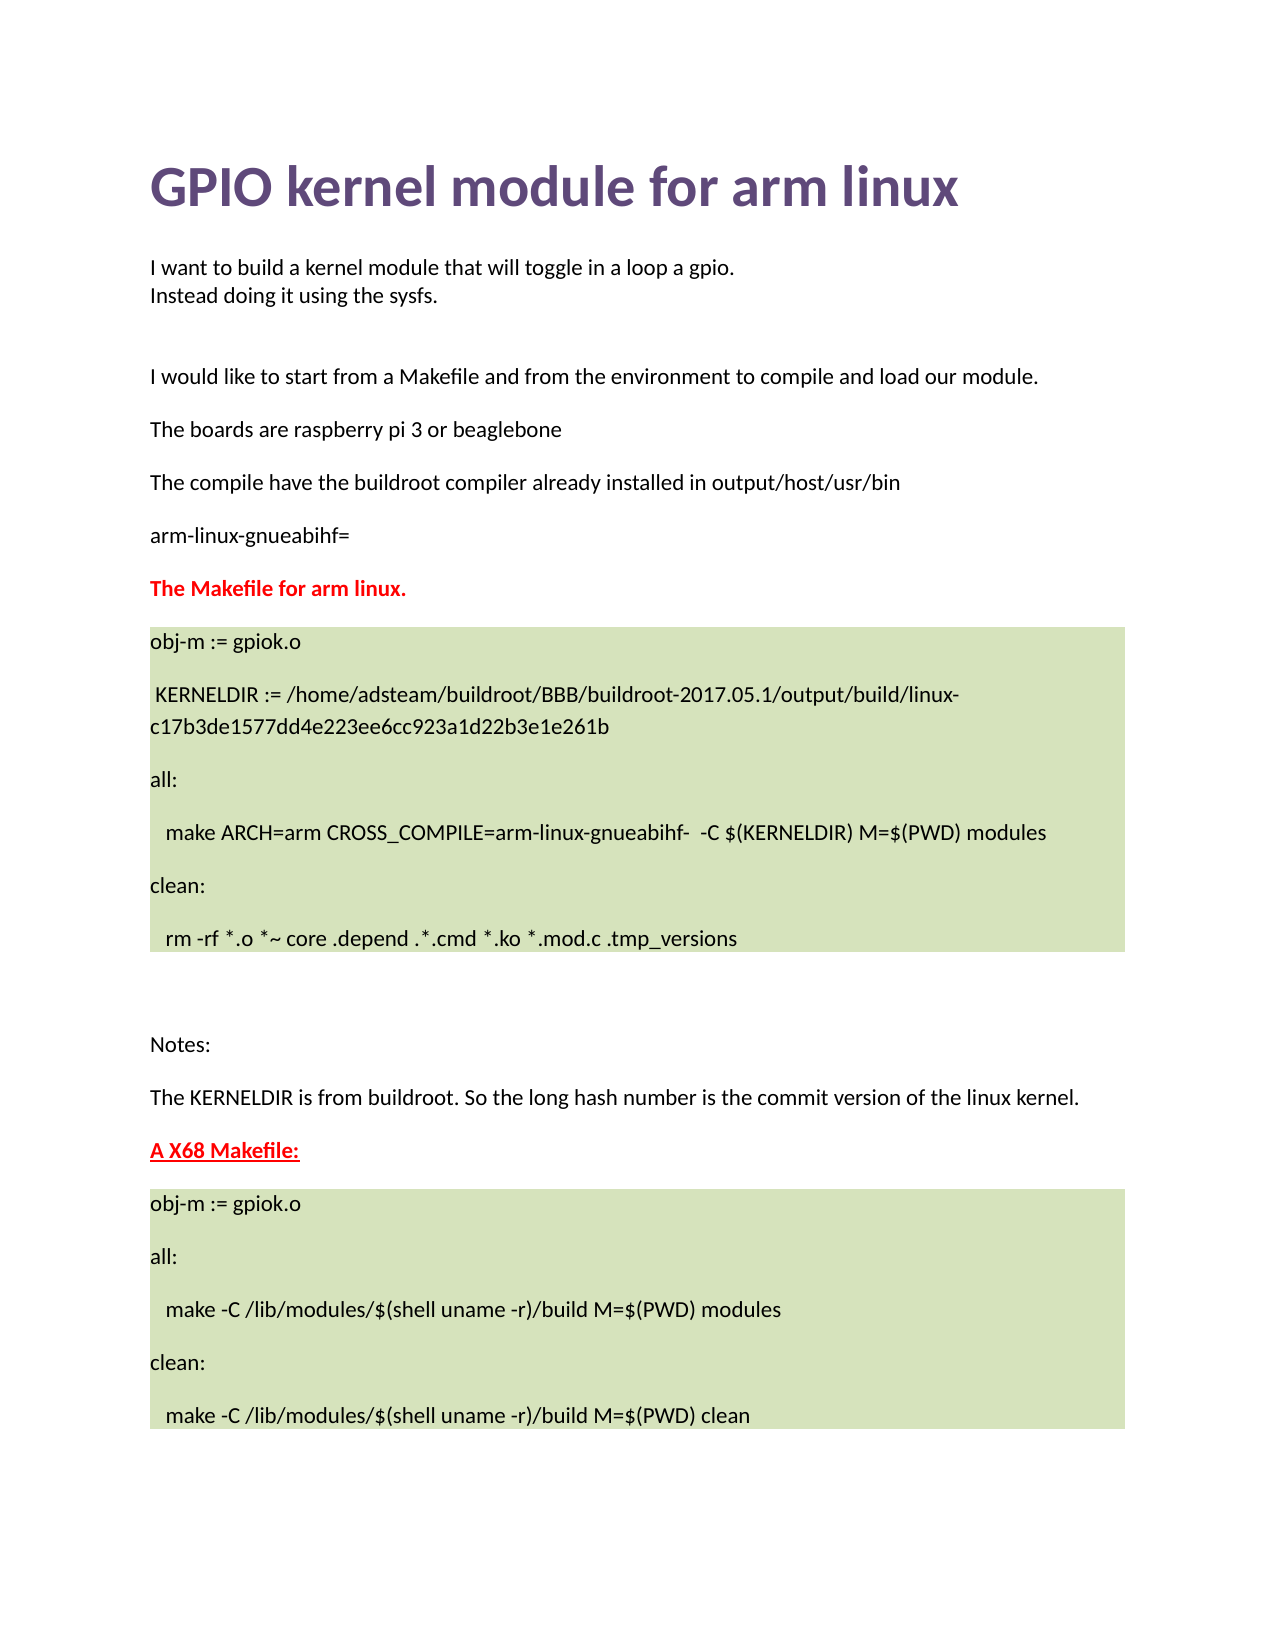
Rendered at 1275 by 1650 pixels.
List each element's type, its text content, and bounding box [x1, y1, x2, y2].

text arm-linux-gnueabihf= [150, 521, 1125, 549]
text all: [150, 1242, 1125, 1270]
text obj-m := gpiok.o [150, 1189, 1125, 1217]
text Instead doing it using the sysfs. [150, 281, 1125, 309]
text clean: [150, 871, 1125, 899]
text I would like to start from a Makefile and from the environment to compile and load our module. [150, 362, 1125, 390]
text I want to build a kernel module that will toggle in a loop a gpio. [150, 253, 1125, 281]
text The boards are raspberry pi 3 or beaglebone [150, 415, 1125, 443]
text make ARCH=arm CROSS_COMPILE=arm-linux-gnueabihf- -C $(KERNELDIR) M=$(PWD) modules [150, 818, 1125, 846]
text KERNELDIR := /home/adsteam/buildroot/BBB/buildroot-2017.05.1/output/build/linux-c17b3de1577dd4e223ee6cc923a1d22b3e1e261b [150, 680, 1125, 740]
text all: [150, 765, 1125, 793]
text make -C /lib/modules/$(shell uname -r)/build M=$(PWD) modules [150, 1295, 1125, 1323]
text GPIO kernel module for arm linux [150, 150, 1125, 221]
text obj-m := gpiok.o [150, 627, 1125, 655]
text The KERNELDIR is from buildroot. So the long hash number is the commit version of the linux kernel. [150, 1083, 1125, 1111]
text The Makefile for arm linux. [150, 574, 1125, 602]
text rm -rf *.o *~ core .depend .*.cmd *.ko *.mod.c .tmp_versions [150, 924, 1125, 952]
text clean: [150, 1348, 1125, 1376]
text make -C /lib/modules/$(shell uname -r)/build M=$(PWD) clean [150, 1401, 1125, 1429]
text A X68 Makefile: [150, 1136, 1125, 1164]
text The compile have the buildroot compiler already installed in output/host/usr/bin [150, 468, 1125, 496]
text Notes: [150, 1030, 1125, 1058]
